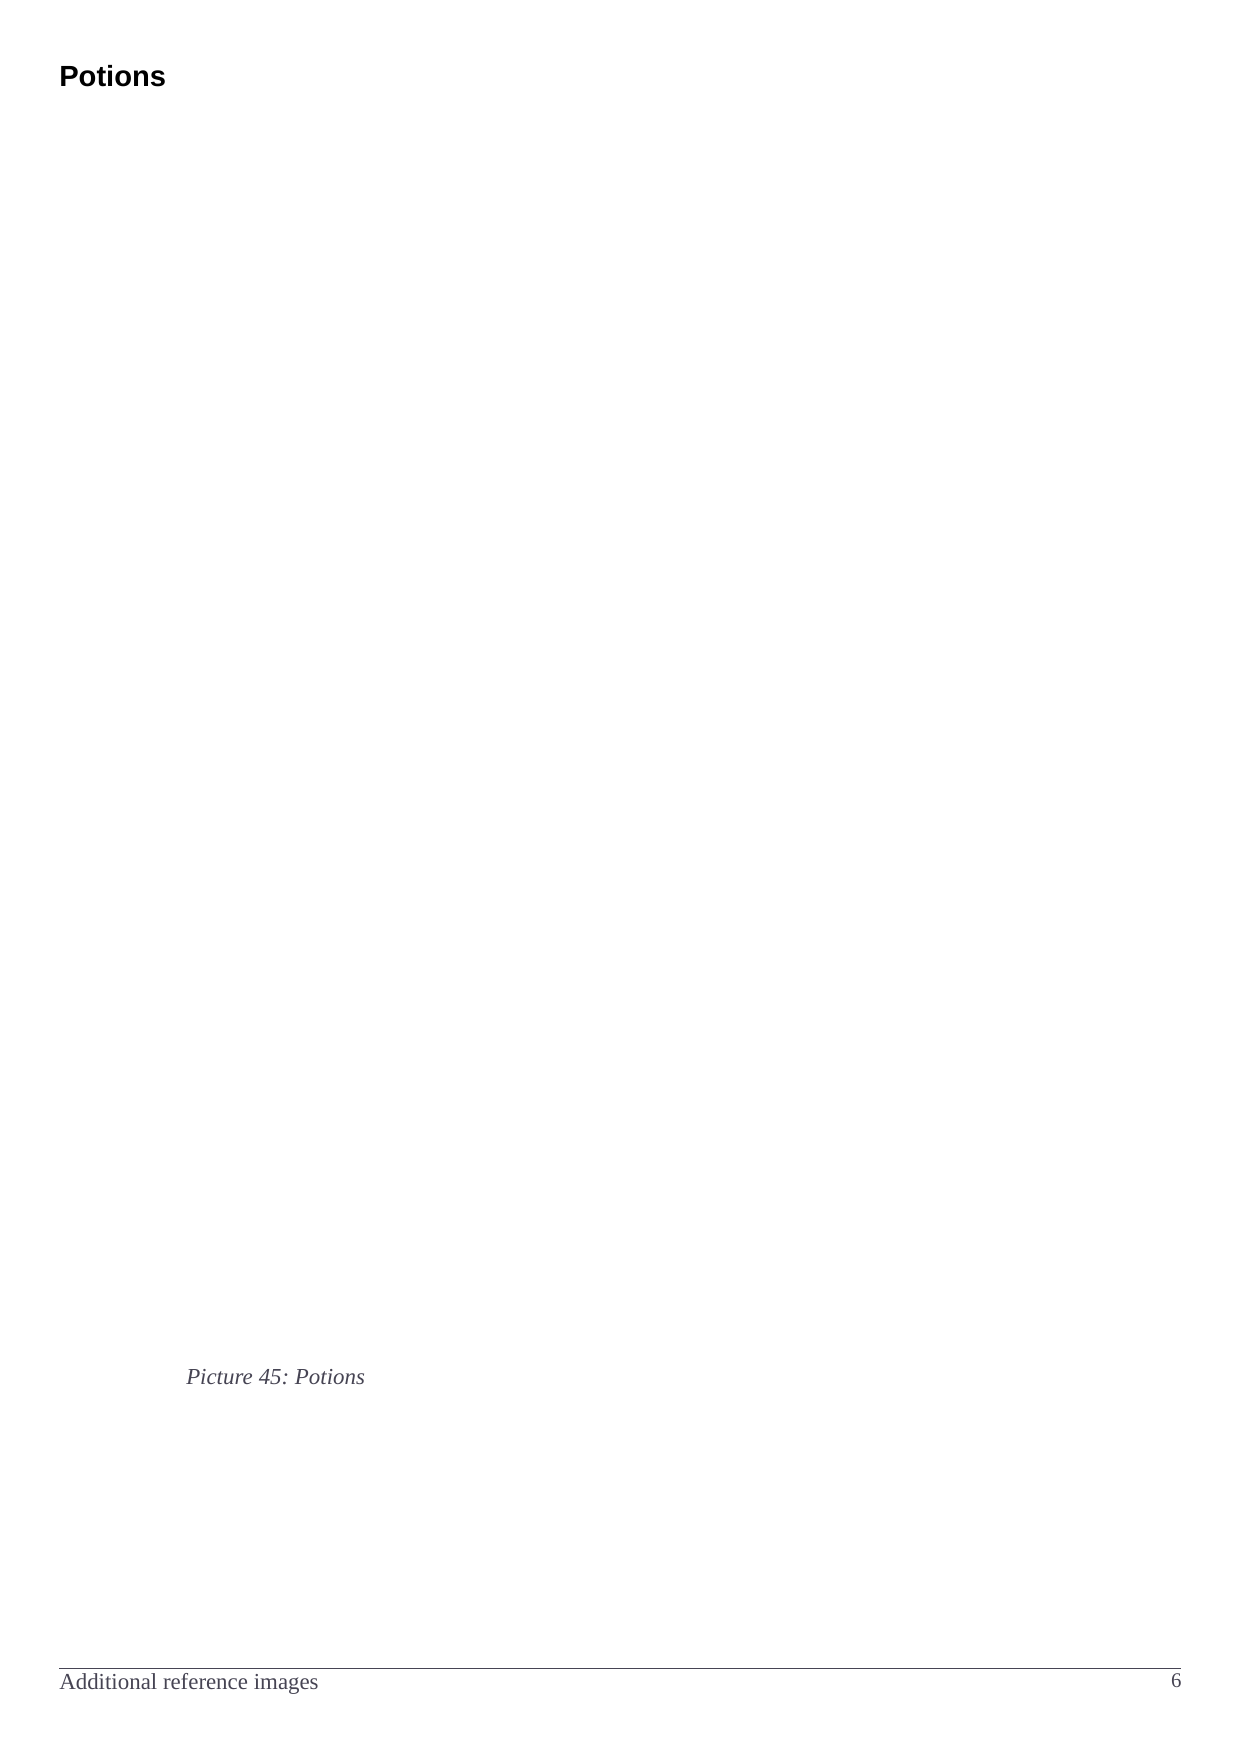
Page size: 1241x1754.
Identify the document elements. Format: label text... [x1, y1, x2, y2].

table_header [59, 105, 1181, 1395]
subtitle Potions [59, 59, 1181, 93]
